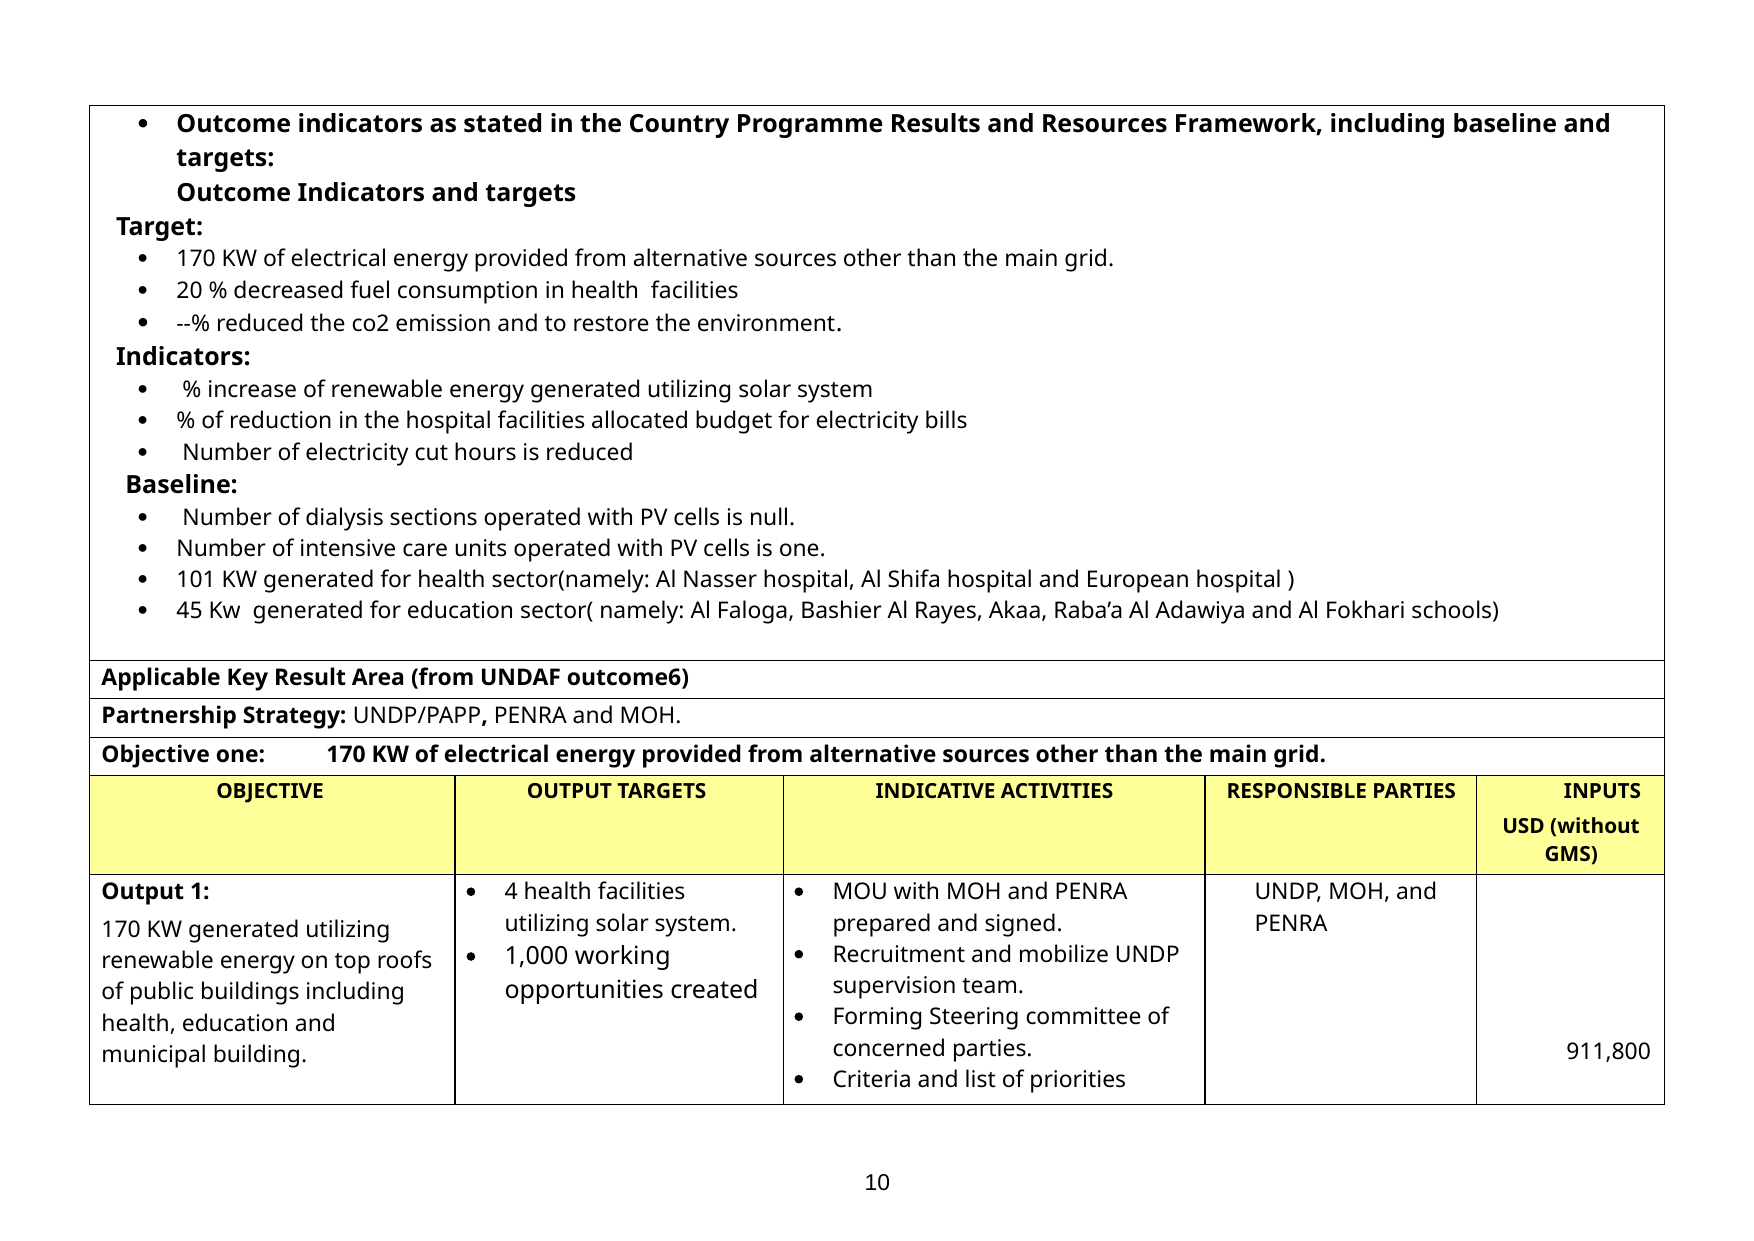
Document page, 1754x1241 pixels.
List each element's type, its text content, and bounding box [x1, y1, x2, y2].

table_cell Partnership Strategy: UNDP/PAPP, PENRA and MOH. [90, 699, 1664, 737]
table_cell Outcome indicators as stated in the Country Programme Results and Resources Framework, including baseline and targets: Outcome Indicators and targets Target: 170 KW of electrical energy provided from alternative sources other than the main grid. 20 % decreased fuel consumption in health facilities --% reduced the co2 emission and to restore the environment. Indicators: % increase of renewable energy generated utilizing solar system % of reduction in the hospital facilities allocated budget for electricity bills Number of electricity cut hours is reduced Baseline: Number of dialysis sections operated with PV cells is null. Number of intensive care units operated with PV cells is one. 101 KW generated for health sector(namely: Al Nasser hospital, Al Shifa hospital and European hospital ) 45 Kw generated for education sector( namely: Al Faloga, Bashier Al Rayes, Akaa, Raba’a Al Adawiya and Al Fokhari schools) [90, 106, 1664, 660]
table_cell INDICATIVE ACTIVITIES [784, 776, 1204, 874]
table_cell UNDP, MOH, and PENRA [1206, 875, 1476, 1104]
table_cell Output 1: 170 KW generated utilizing renewable energy on top roofs of public buildings including health, education and municipal building. [90, 875, 454, 1104]
table_cell Objective one: 170 KW of electrical energy provided from alternative sources other than the main grid. [90, 738, 1664, 775]
table_cell OBJECTIVE [90, 776, 454, 874]
table_cell MOU with MOH and PENRA prepared and signed. Recruitment and mobilize UNDP supervision team. Forming Steering committee of concerned parties. Criteria and list of priorities identified and agreed upon Tendering documents prepared and revised Award and implement different contracts [784, 875, 1204, 1104]
table_cell OUTPUT TARGETS [456, 776, 783, 874]
table_cell 4 health facilities utilizing solar system. 1,000 working opportunities created [456, 875, 783, 1104]
table_cell Applicable Key Result Area (from UNDAF outcome6) [90, 661, 1664, 698]
table_cell 911,800 [1477, 875, 1664, 1104]
table_cell INPUTS USD (without GMS) [1477, 776, 1664, 874]
table_cell RESPONSIBLE PARTIES [1206, 776, 1476, 874]
